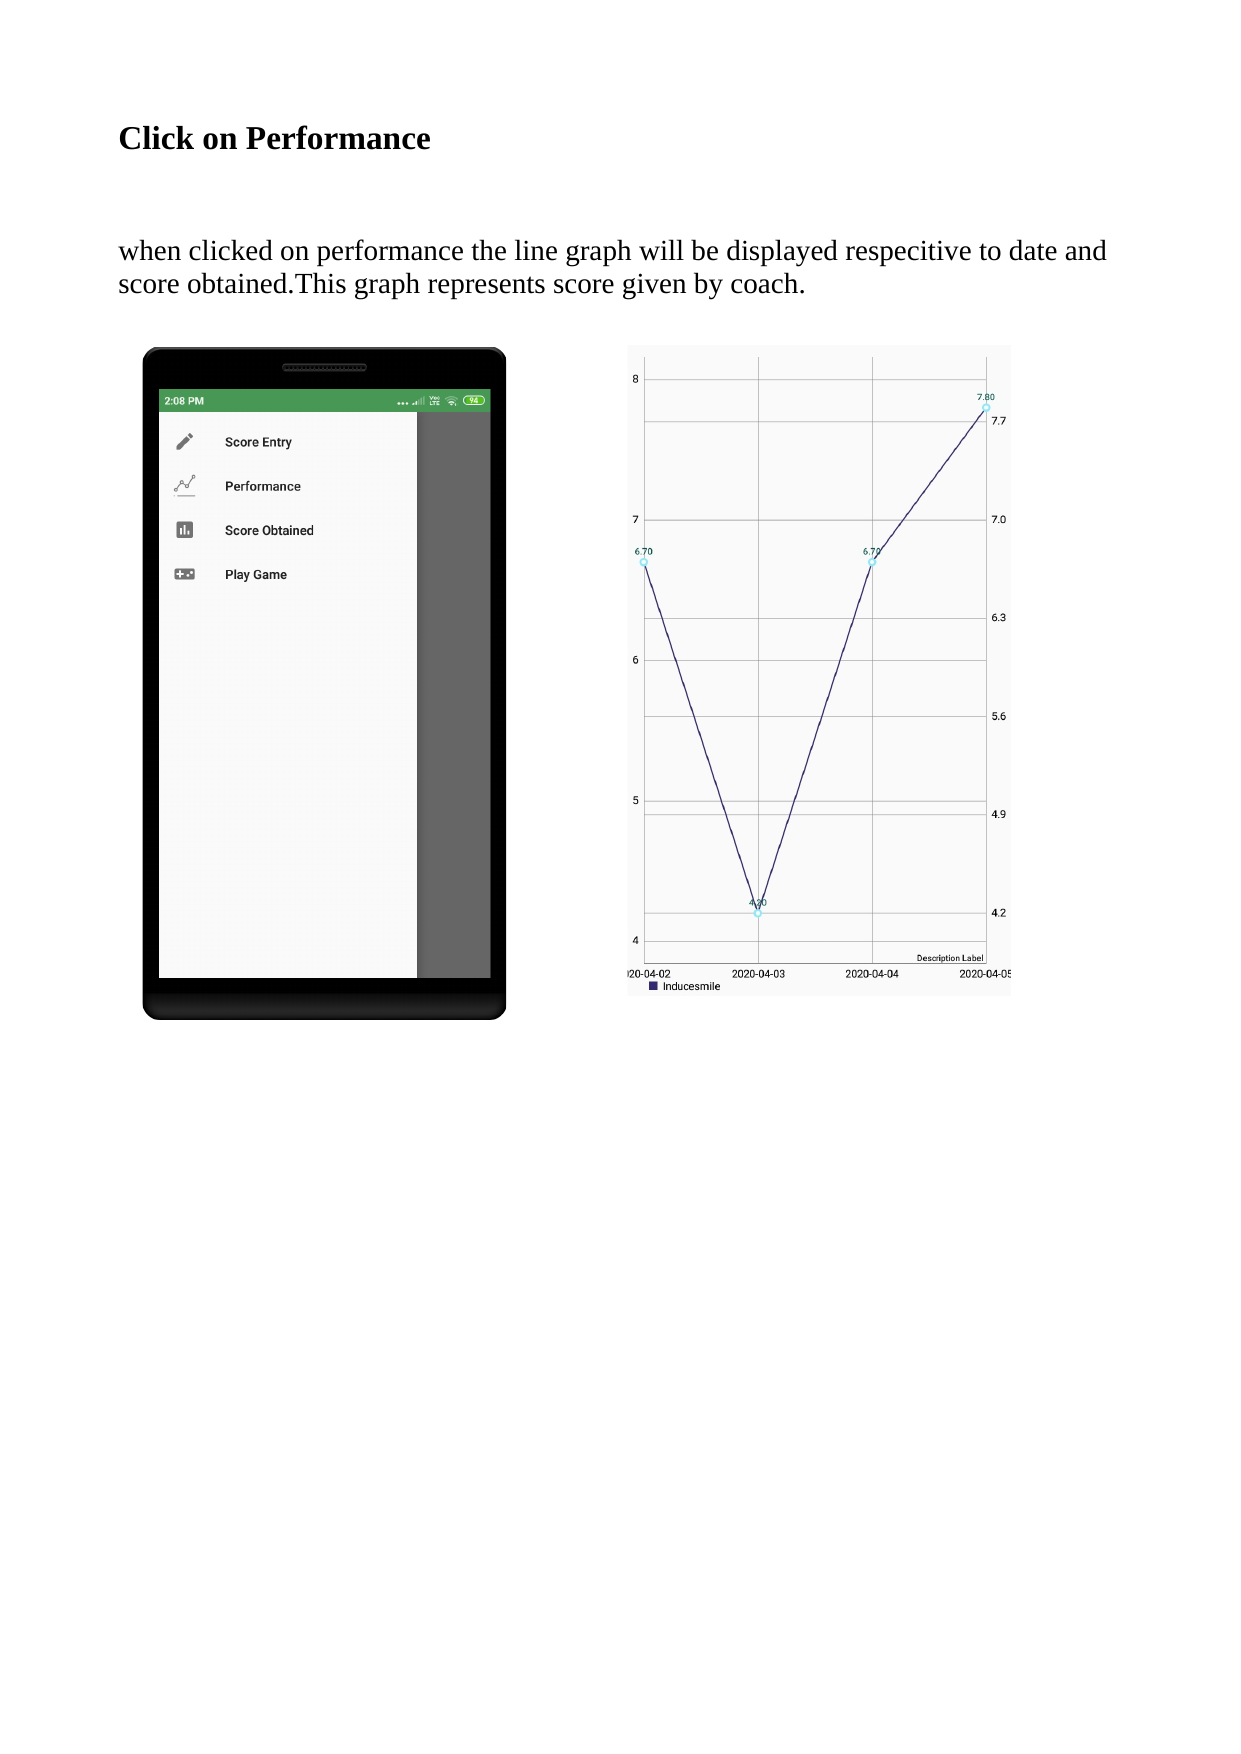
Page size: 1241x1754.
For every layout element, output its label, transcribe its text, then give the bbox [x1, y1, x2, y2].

picture [142, 347, 507, 1020]
text when clicked on performance the line graph will be displayed respecitive to date and score obtained.This graph represents score given by coach. [118, 233, 1122, 300]
picture [627, 345, 1011, 996]
text Click on Performance [118, 118, 1122, 156]
